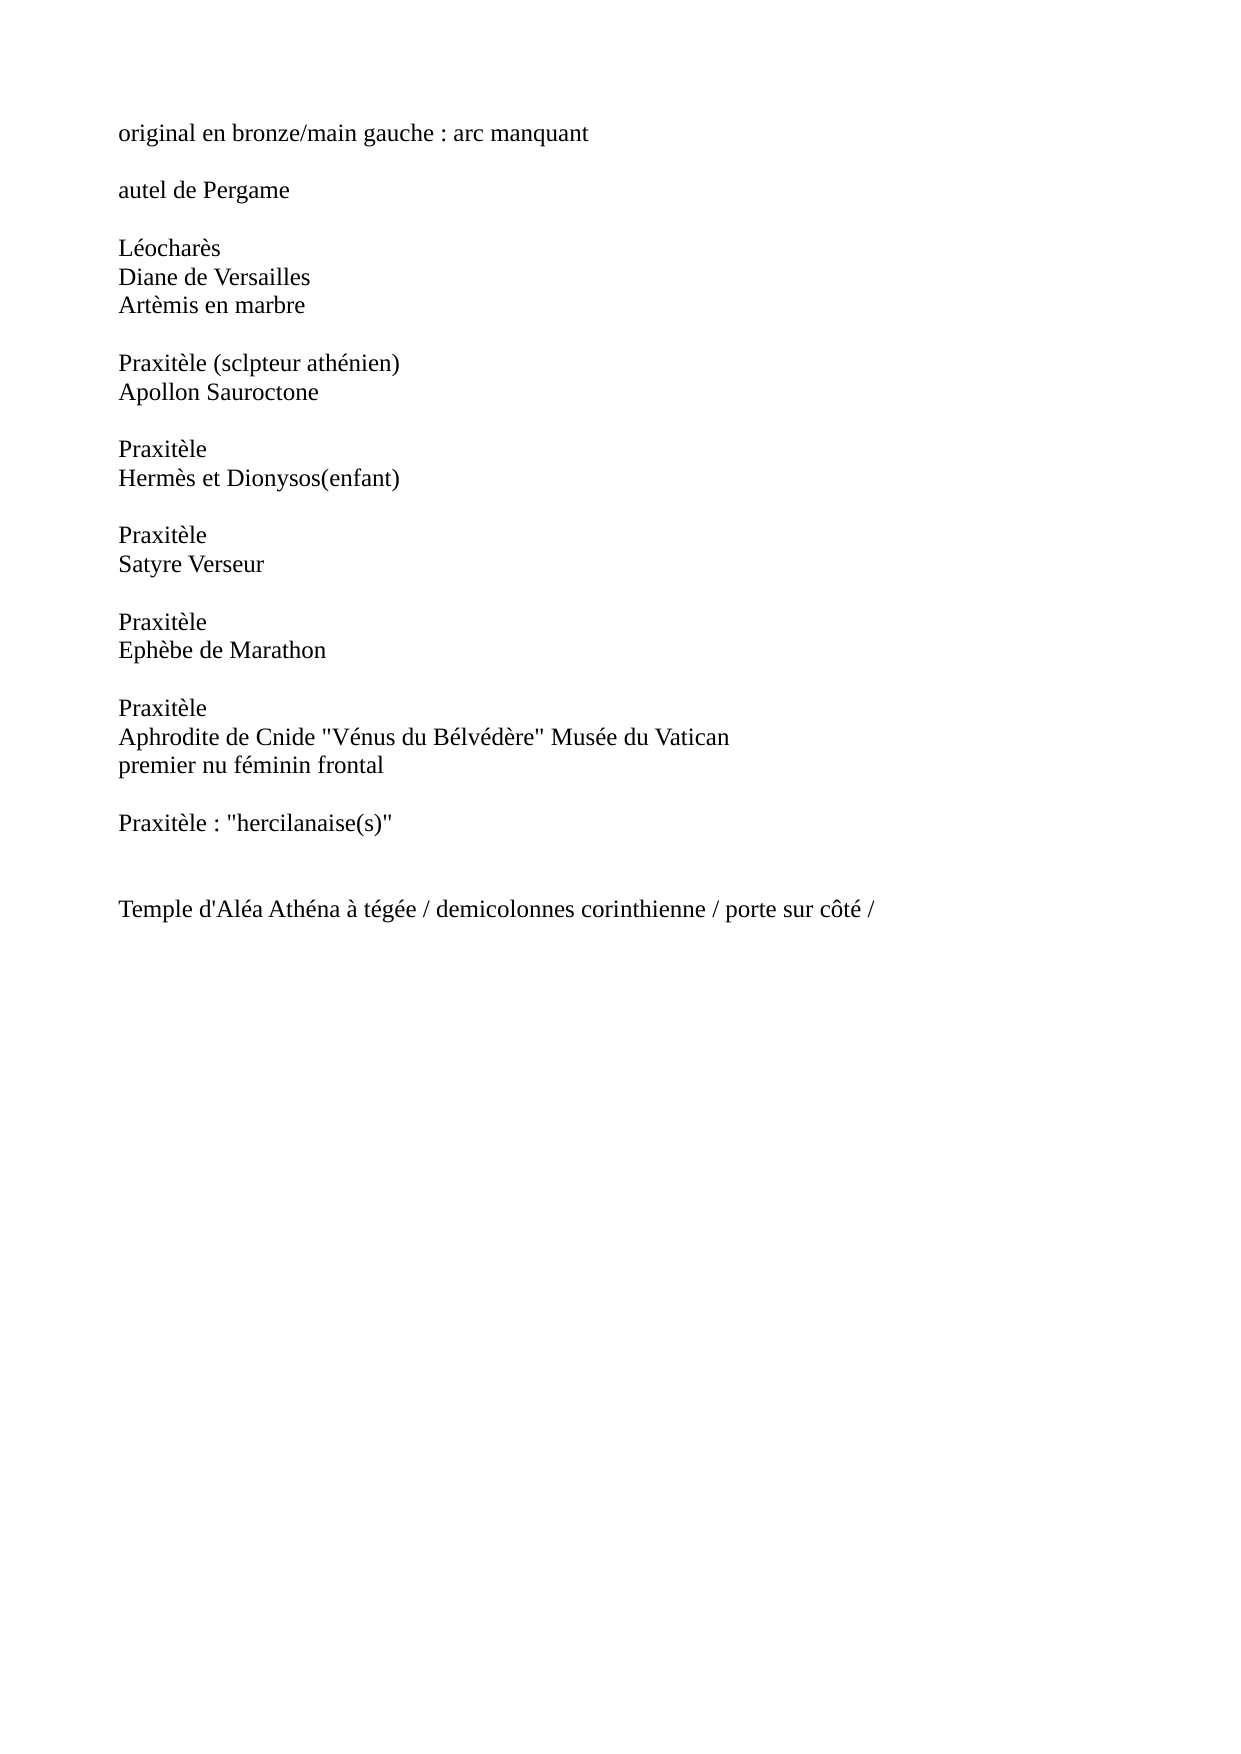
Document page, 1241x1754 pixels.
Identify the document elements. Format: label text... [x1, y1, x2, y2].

text Apollon Sauroctone [118, 377, 1122, 406]
text Praxitèle [118, 607, 1122, 636]
text autel de Pergame [118, 176, 1122, 204]
text Praxitèle [118, 693, 1122, 722]
text Diane de Versailles [118, 262, 1122, 291]
text Praxitèle : "hercilanaise(s)" [118, 808, 1122, 837]
text Léocharès [118, 233, 1122, 262]
text Artèmis en marbre [118, 291, 1122, 319]
text premier nu féminin frontal [118, 751, 1122, 779]
text Temple d'Aléa Athéna à tégée / demicolonnes corinthienne / porte sur côté / [118, 894, 1122, 923]
text Praxitèle [118, 434, 1122, 463]
text Praxitèle (sclpteur athénien) [118, 348, 1122, 377]
text Ephèbe de Marathon [118, 636, 1122, 664]
text Aphrodite de Cnide "Vénus du Bélvédère" Musée du Vatican [118, 722, 1122, 751]
text original en bronze/main gauche : arc manquant [118, 118, 1122, 147]
text Hermès et Dionysos(enfant) [118, 463, 1122, 492]
text Satyre Verseur [118, 549, 1122, 578]
text Praxitèle [118, 521, 1122, 549]
